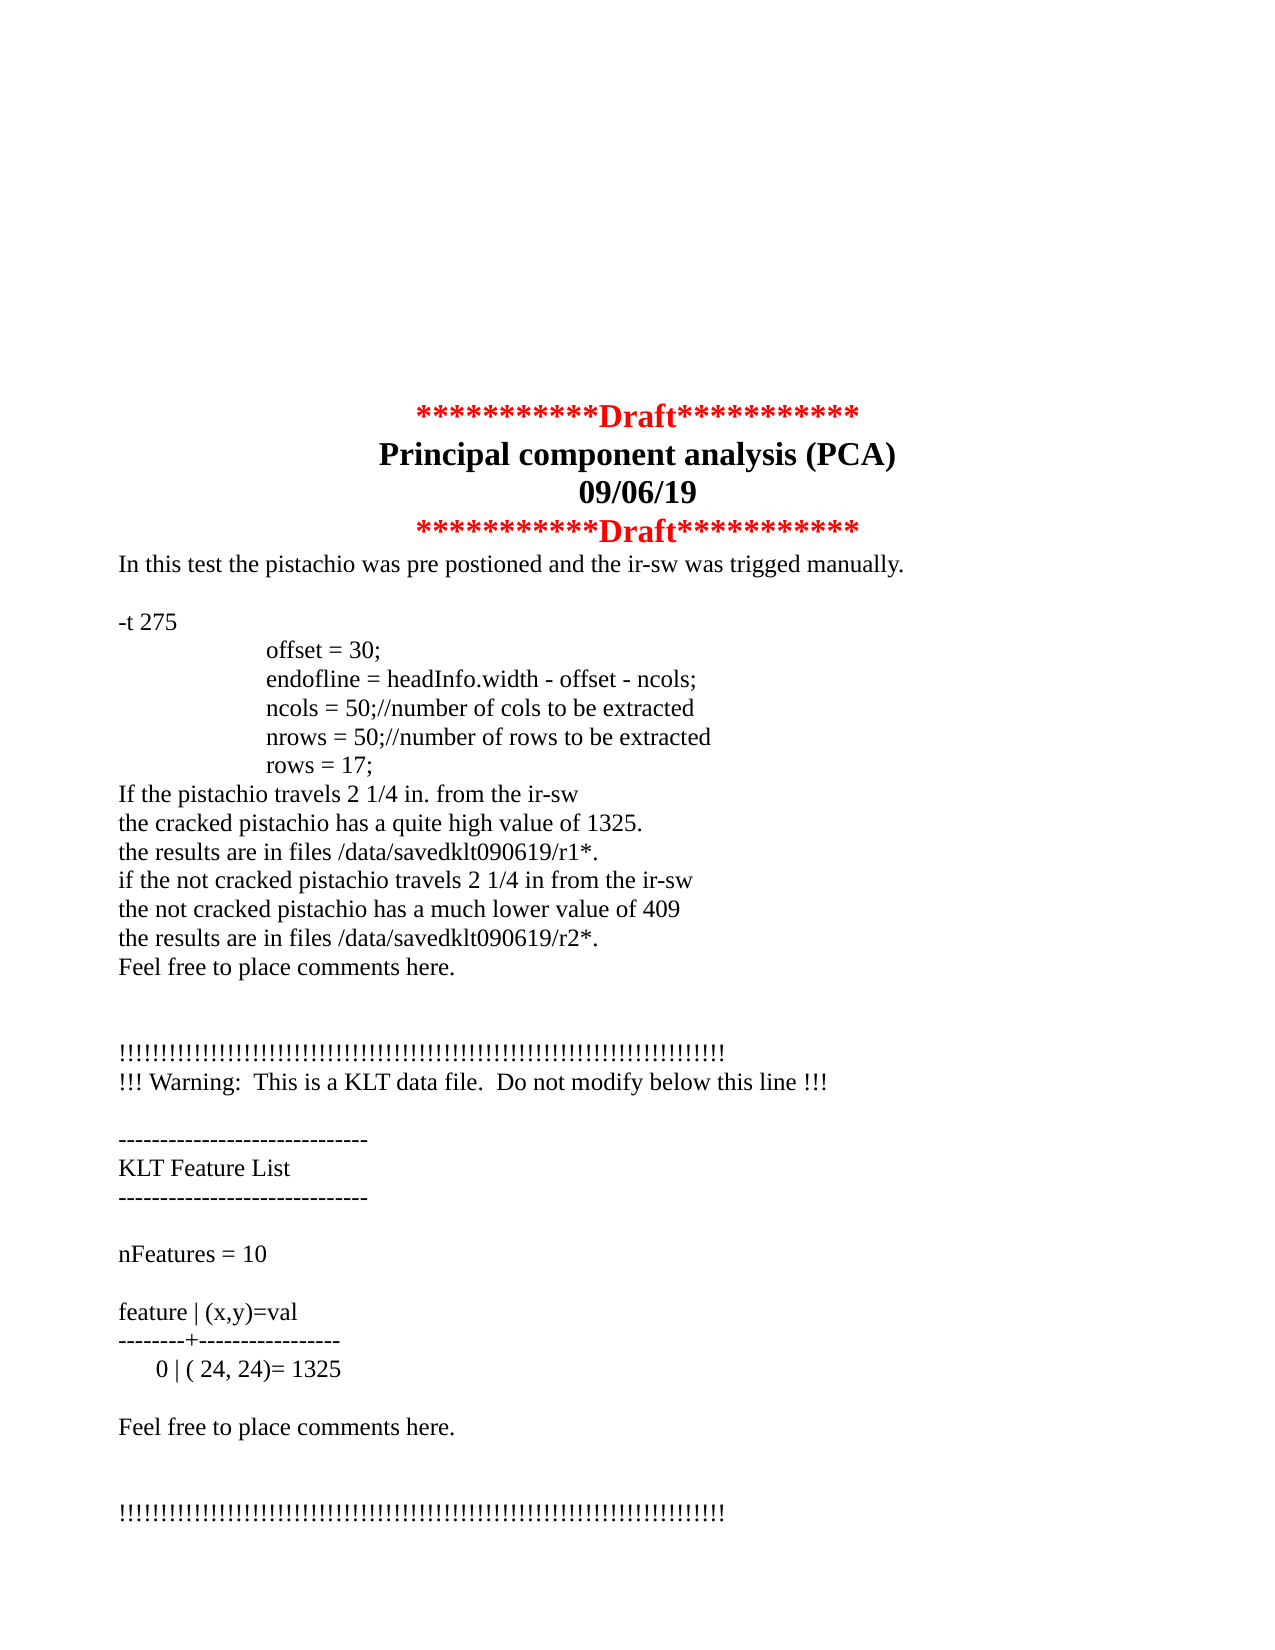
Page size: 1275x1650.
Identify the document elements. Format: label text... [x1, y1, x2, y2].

text the cracked pistachio has a quite high value of 1325. [118, 808, 1157, 837]
text ------------------------------ [118, 1182, 1157, 1211]
text nFeatures = 10 [118, 1239, 1157, 1268]
text offset = 30; [118, 636, 1157, 664]
text the results are in files /data/savedklt090619/r2*. [118, 923, 1157, 952]
text KLT Feature List [118, 1153, 1157, 1182]
text rows = 17; [118, 751, 1157, 779]
text !!! Warning: This is a KLT data file. Do not modify below this line !!! [118, 1067, 1157, 1096]
text the results are in files /data/savedklt090619/r1*. [118, 837, 1157, 866]
text --------+----------------- [118, 1326, 1157, 1354]
text if the not cracked pistachio travels 2 1/4 in from the ir-sw [118, 866, 1157, 894]
text feature | (x,y)=val [118, 1297, 1157, 1326]
text ------------------------------ [118, 1124, 1157, 1153]
text If the pistachio travels 2 1/4 in. from the ir-sw [118, 779, 1157, 808]
text Feel free to place comments here. [118, 952, 1157, 981]
text In this test the pistachio was pre postioned and the ir-sw was trigged manually. [118, 549, 1157, 578]
text !!!!!!!!!!!!!!!!!!!!!!!!!!!!!!!!!!!!!!!!!!!!!!!!!!!!!!!!!!!!!!!!!!!!!!!!! [118, 1498, 1157, 1527]
text nrows = 50;//number of rows to be extracted [118, 722, 1157, 751]
text Feel free to place comments here. [118, 1412, 1157, 1441]
text Principal component analysis (PCA) [118, 434, 1157, 473]
text !!!!!!!!!!!!!!!!!!!!!!!!!!!!!!!!!!!!!!!!!!!!!!!!!!!!!!!!!!!!!!!!!!!!!!!!! [118, 1038, 1157, 1067]
text 0 | ( 24, 24)= 1325 [118, 1354, 1157, 1383]
text 09/06/19 [118, 473, 1157, 511]
text endofline = headInfo.width - offset - ncols; [118, 664, 1157, 693]
text ***********Draft*********** [118, 511, 1157, 549]
text the not cracked pistachio has a much lower value of 409 [118, 894, 1157, 923]
text ncols = 50;//number of cols to be extracted [118, 693, 1157, 722]
text ***********Draft*********** [118, 396, 1157, 434]
text -t 275 [118, 607, 1157, 636]
